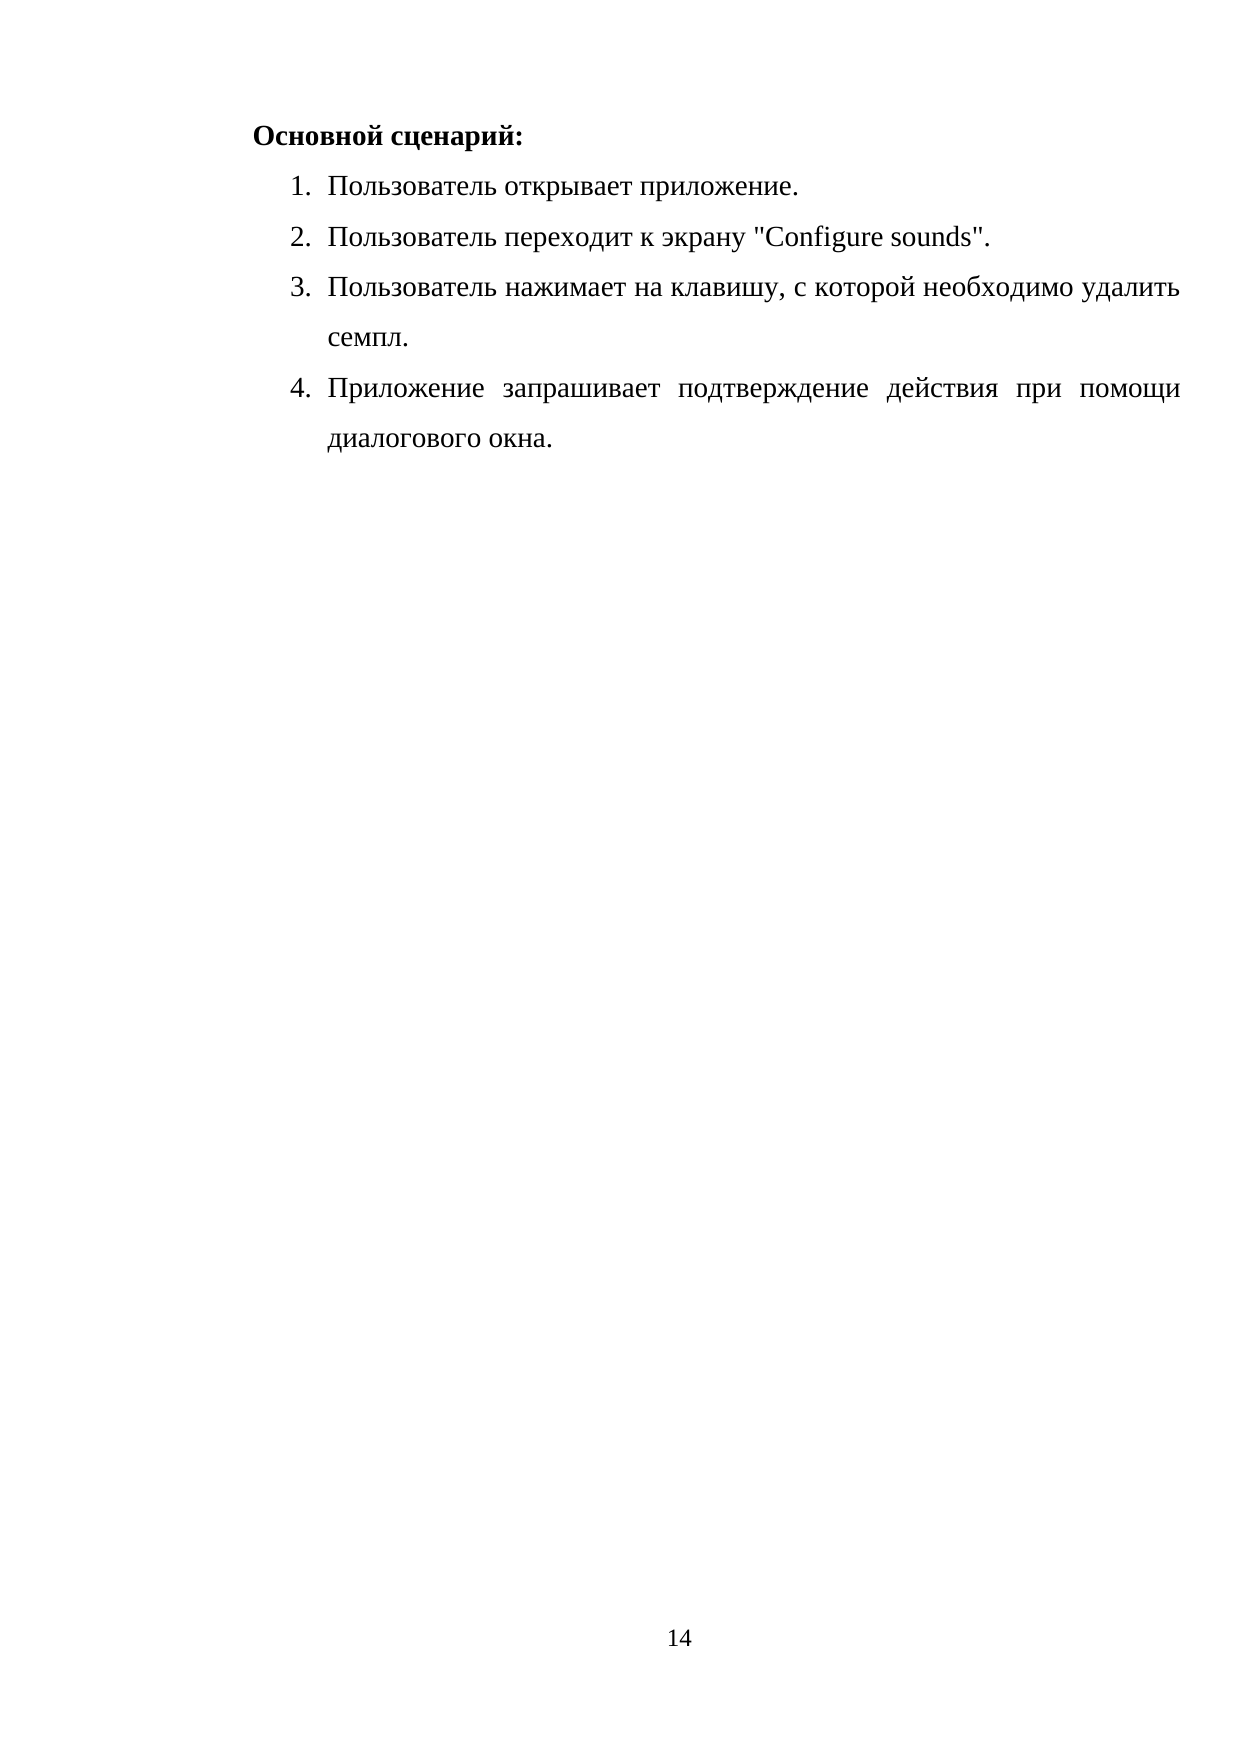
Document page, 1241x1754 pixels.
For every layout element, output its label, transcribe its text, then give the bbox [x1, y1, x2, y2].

list Пользователь открывает приложение. [290, 168, 1181, 202]
text Основной сценарий: [252, 118, 1181, 152]
list Пользователь переходит к экрану "Configure sounds". [290, 219, 1181, 252]
list Приложение запрашивает подтверждение действия при помощи диалогового окна. [290, 370, 1181, 453]
list Пользователь нажимает на клавишу, с которой необходимо удалить семпл. [290, 269, 1181, 353]
